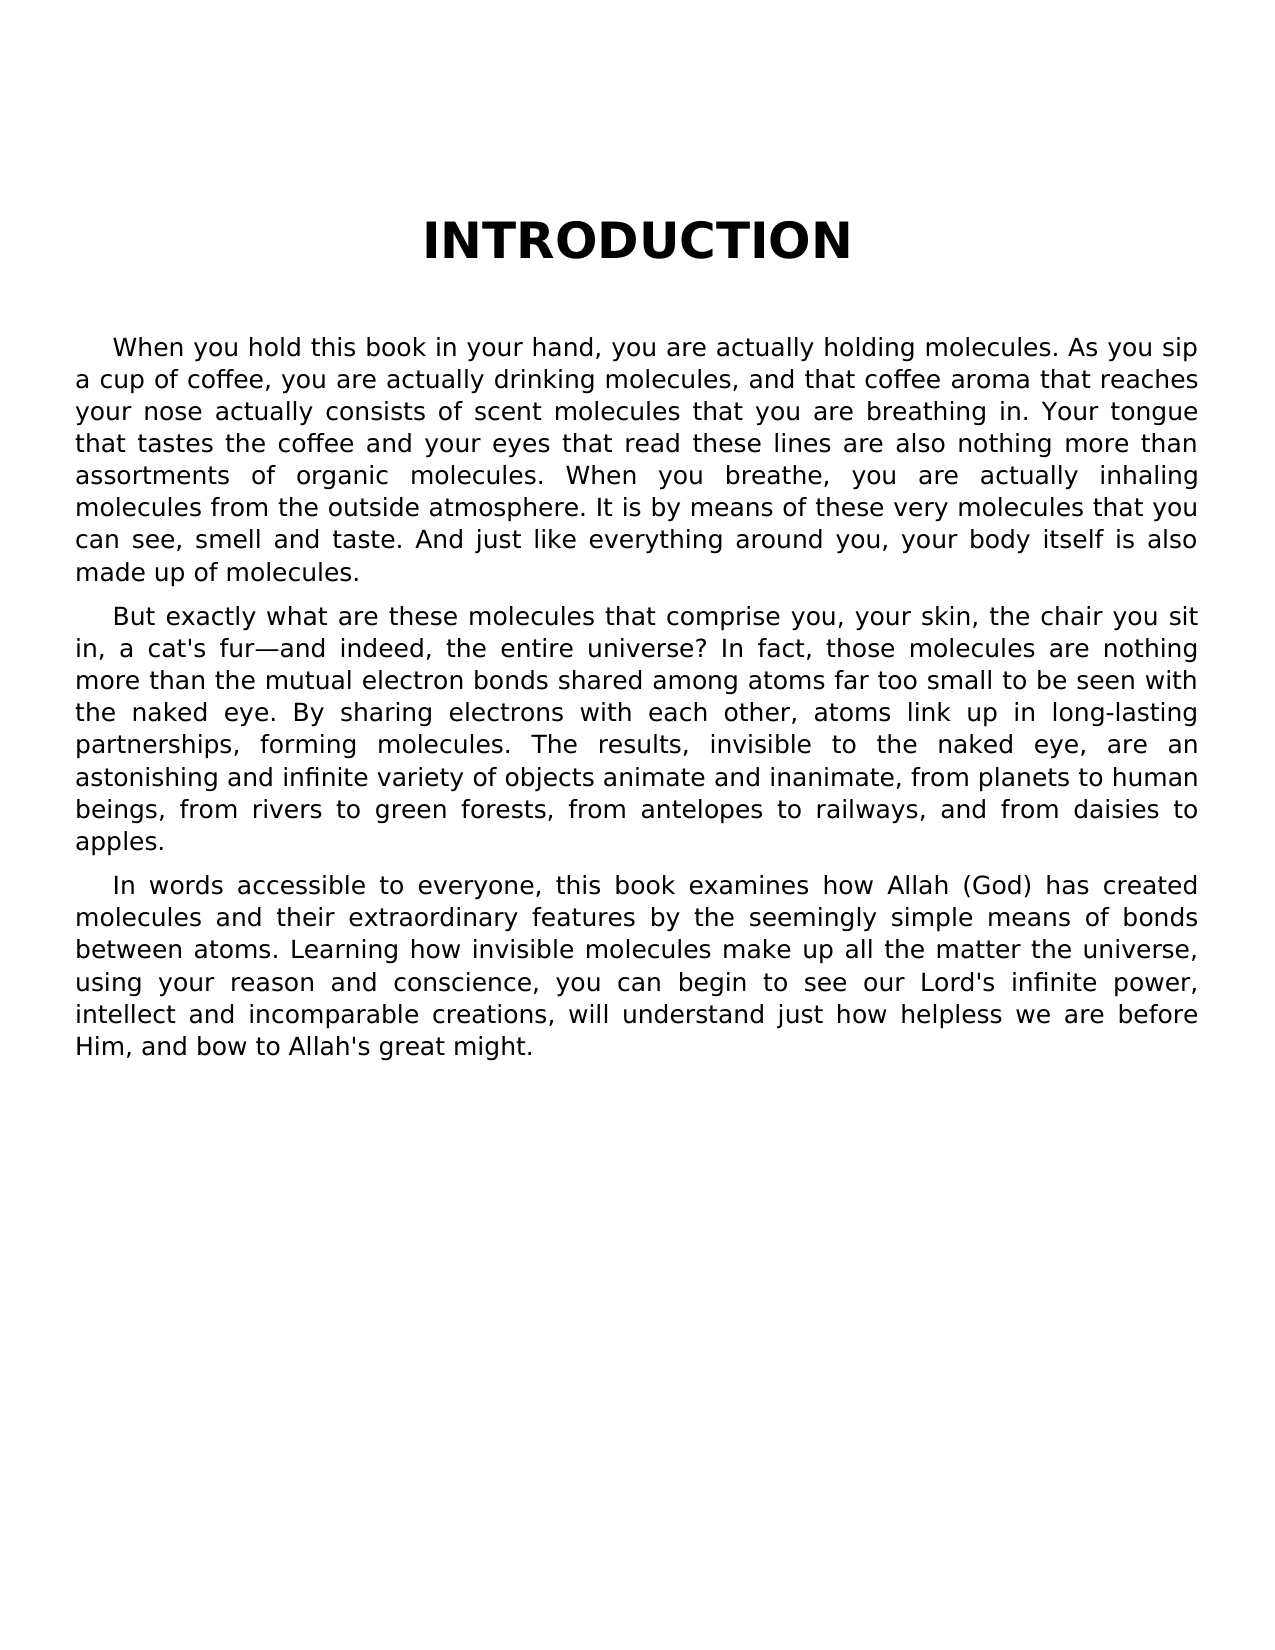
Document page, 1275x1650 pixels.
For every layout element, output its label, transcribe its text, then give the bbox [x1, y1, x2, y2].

text In words accessible to everyone, this book examines how Allah (God) has created molecules and their extraordinary features by the seemingly simple means of bonds between atoms. Learning how invisible molecules make up all the matter the universe, using your reason and conscience, you can begin to see our Lord's infinite power, intellect and incomparable creations, will understand just how helpless we are before Him, and bow to Allah's great might. [75, 872, 1200, 1061]
subtitle INTRODUCTION [75, 212, 1200, 271]
text When you hold this book in your hand, you are actually holding molecules. As you sip a cup of coffee, you are actually drinking molecules, and that coffee aroma that reaches your nose actually consists of scent molecules that you are breathing in. Your tongue that tastes the coffee and your eyes that read these lines are also nothing more than assortments of organic molecules. When you breathe, you are actually inhaling molecules from the outside atmosphere. It is by means of these very molecules that you can see, smell and taste. And just like everything around you, your body itself is also made up of molecules. [75, 333, 1200, 587]
text But exactly what are these molecules that comprise you, your skin, the chair you sit in, a cat's fur—and indeed, the entire universe? In fact, those molecules are nothing more than the mutual electron bonds shared among atoms far too small to be seen with the naked eye. By sharing electrons with each other, atoms link up in long-lasting partnerships, forming molecules. The results, invisible to the naked eye, are an astonishing and infinite variety of objects animate and inanimate, from planets to human beings, from rivers to green forests, from antelopes to railways, and from daisies to apples. [75, 602, 1200, 856]
